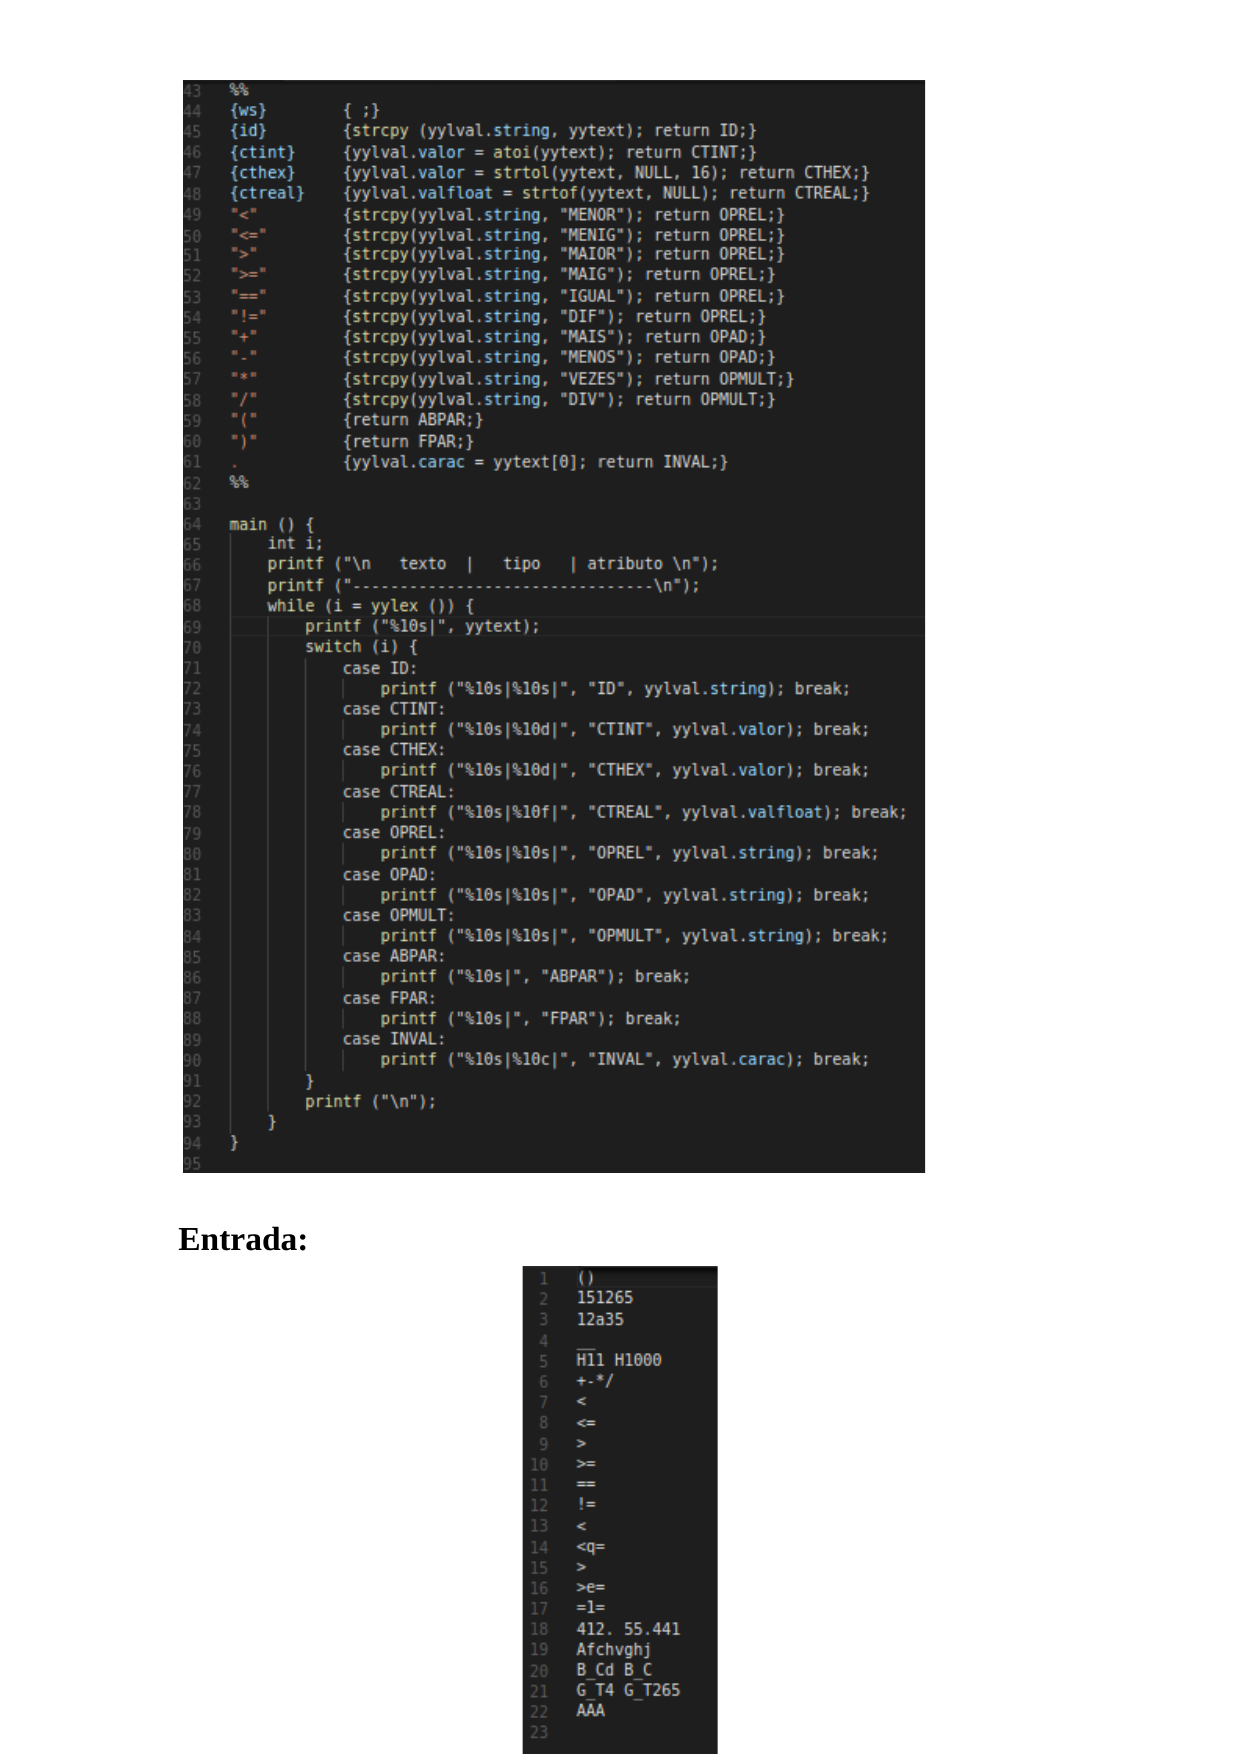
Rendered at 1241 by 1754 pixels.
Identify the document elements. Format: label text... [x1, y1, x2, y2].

picture [183, 80, 926, 1173]
picture [522, 1266, 718, 1754]
subtitle Entrada: [118, 1218, 1122, 1257]
